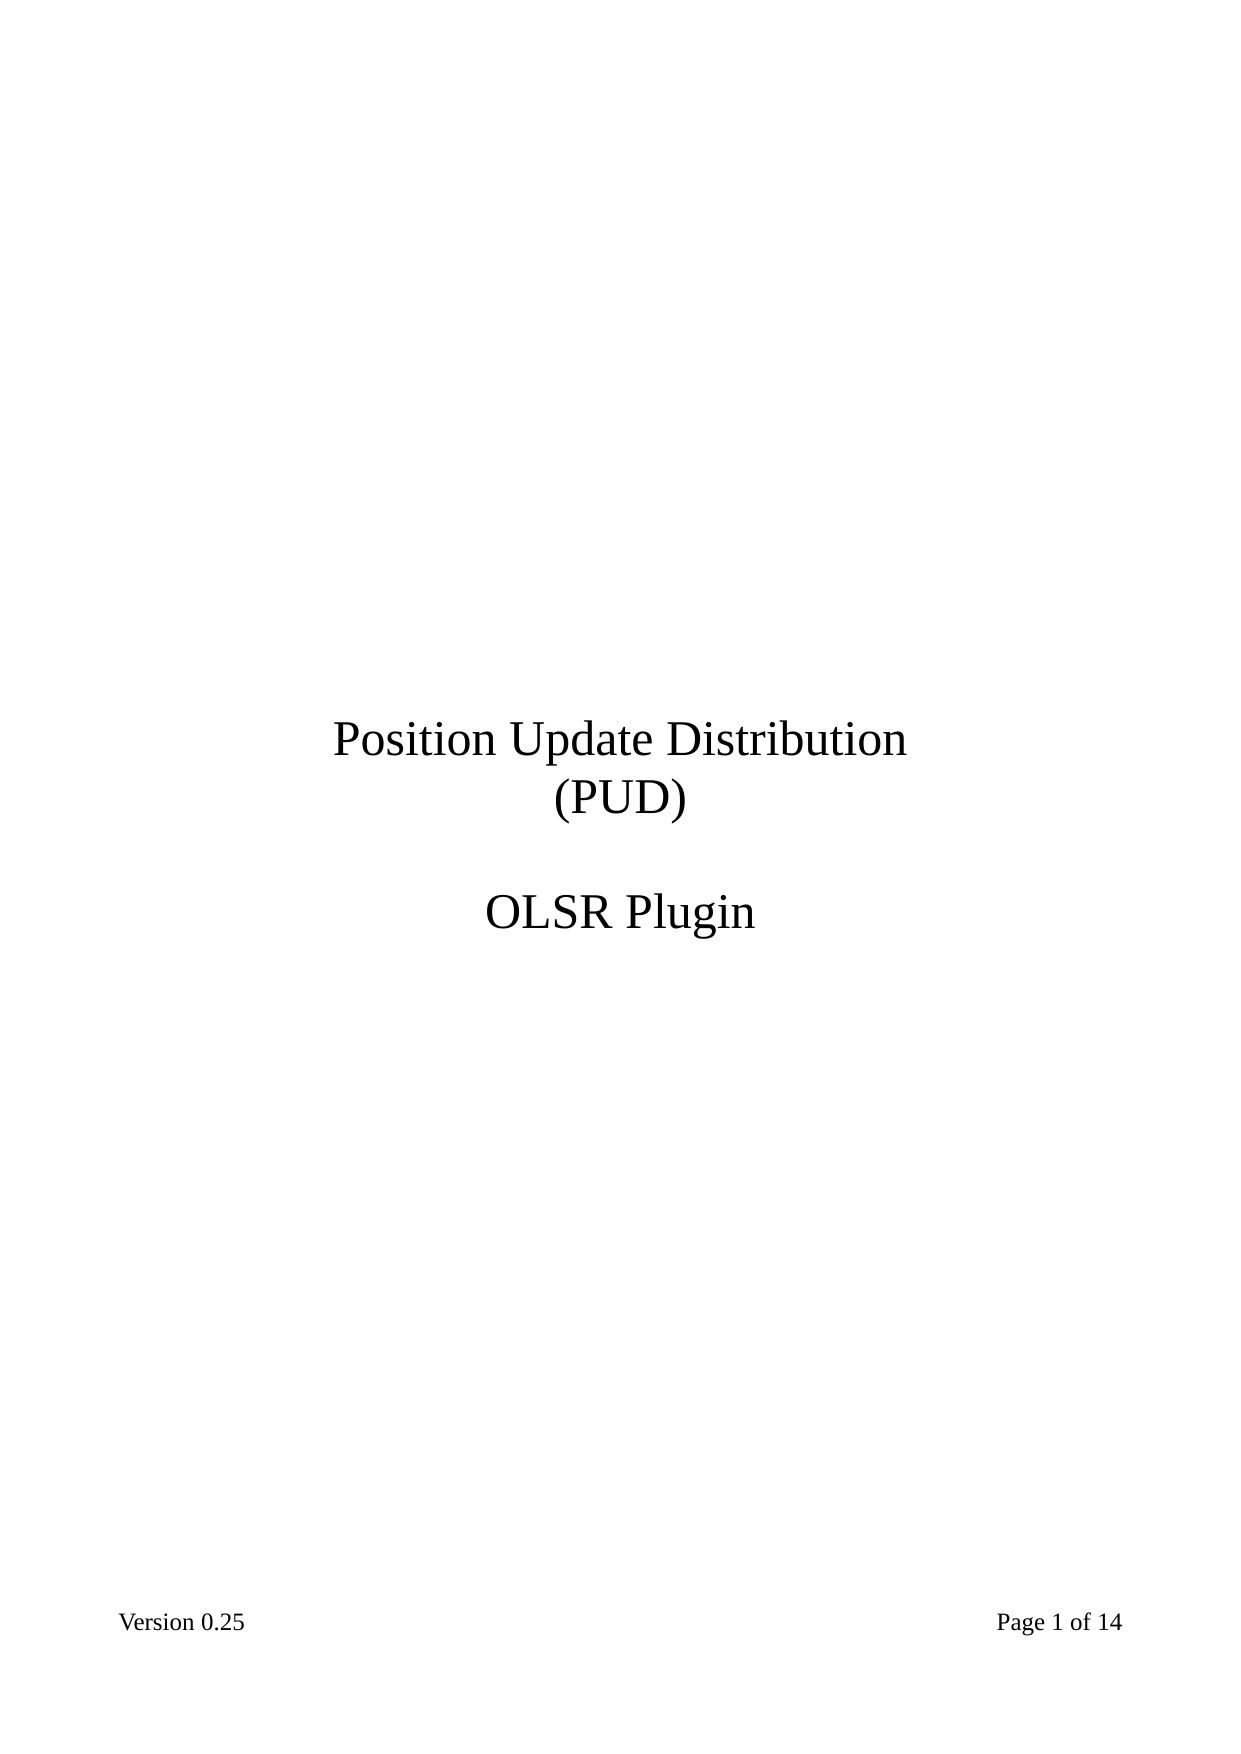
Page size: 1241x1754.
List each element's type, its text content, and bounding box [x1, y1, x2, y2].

text Position Update Distribution (PUD) OLSR Plugin [118, 709, 1122, 939]
